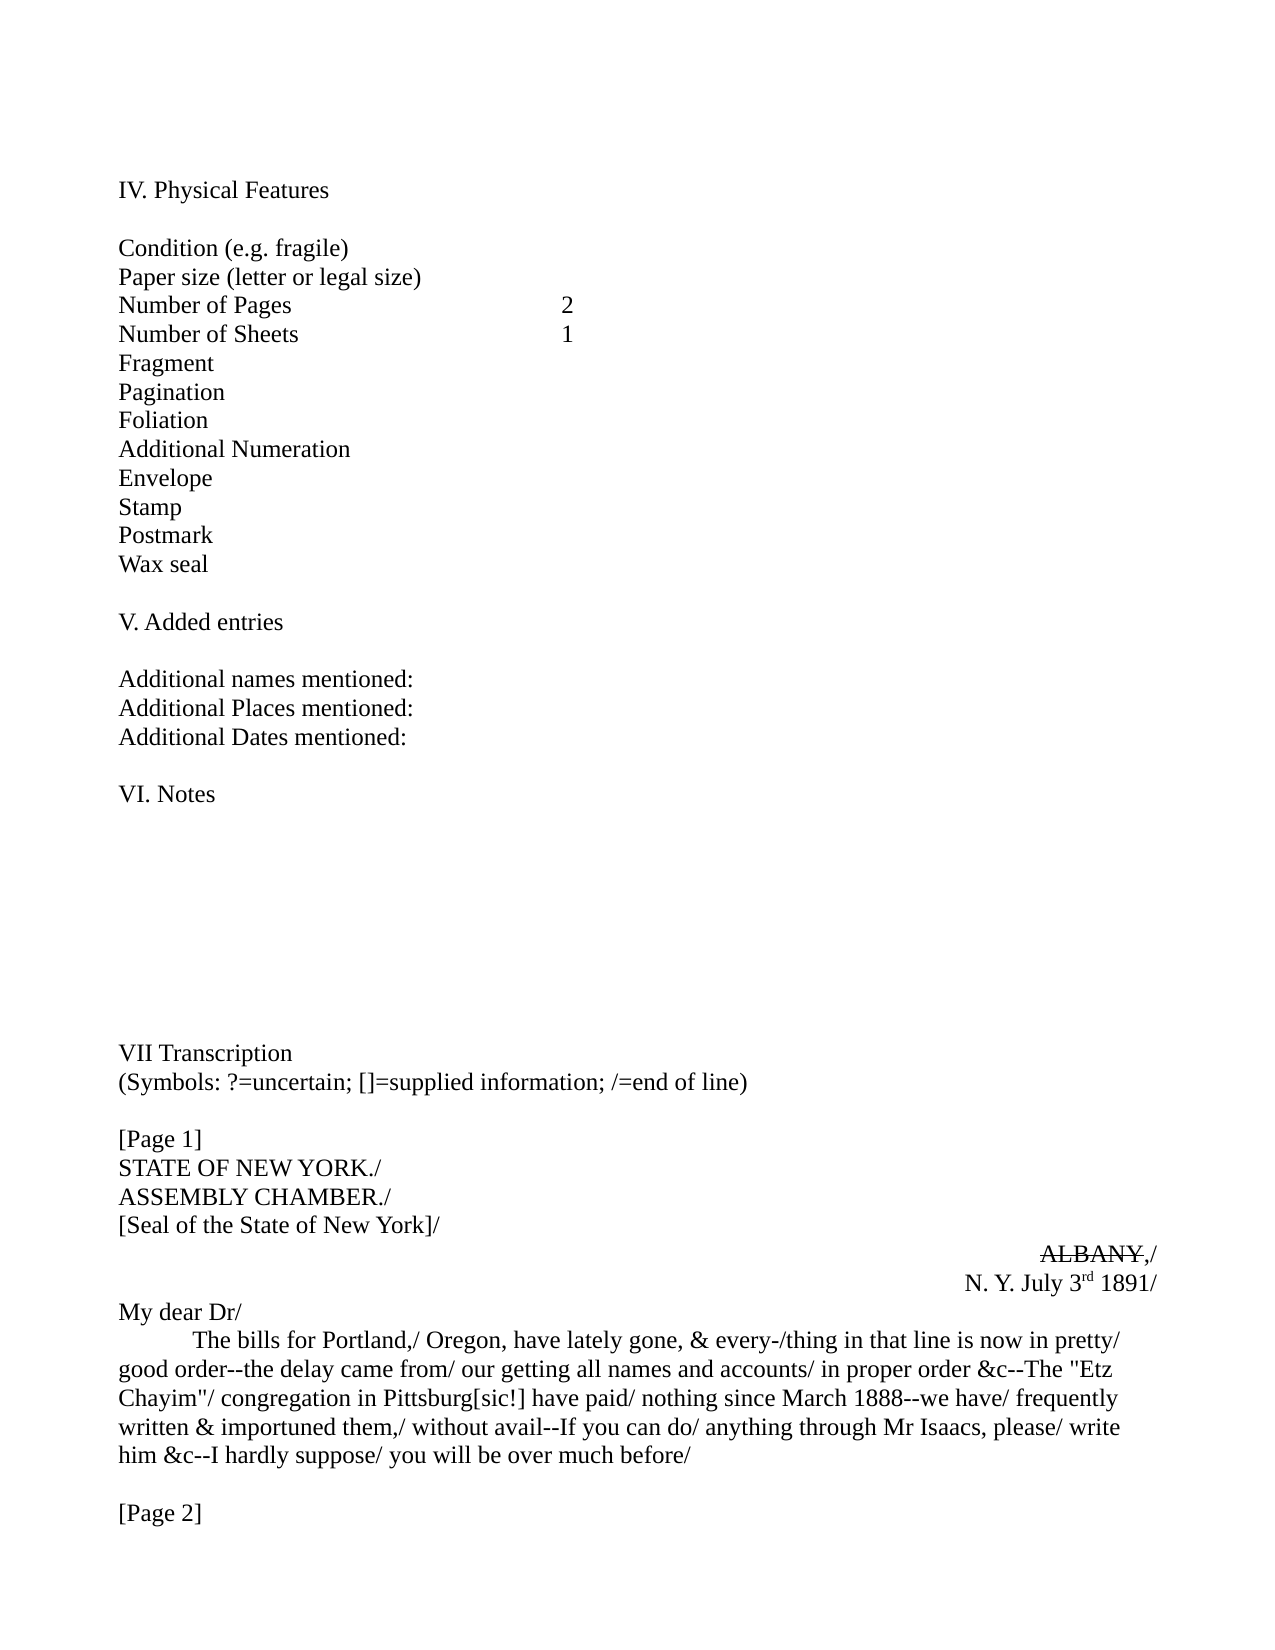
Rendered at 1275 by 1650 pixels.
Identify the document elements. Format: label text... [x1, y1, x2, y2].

text VI. Notes [118, 779, 1157, 808]
text N. Y. July 3rd 1891/ [118, 1268, 1157, 1297]
text Paper size (letter or legal size) [118, 262, 1157, 291]
text Postma rk [118, 521, 1157, 549]
text V. Added entries [118, 607, 1157, 636]
text Number of Pages 2 [118, 291, 1157, 319]
text IV. Physical Features [118, 176, 1157, 204]
text My dear Dr/ [118, 1297, 1157, 1326]
text Condition (e.g. fragile) [118, 233, 1157, 262]
text Wax seal [118, 549, 1157, 578]
text ASSEMBLY CHAMBER./ [118, 1182, 1157, 1211]
text [Page 2] [118, 1498, 1157, 1527]
text Pagination [118, 377, 1157, 406]
text The bills for Portland,/ Oregon, have lately gone, & every-/thing in that line is now in pretty/ good order--the delay came from/ our getting all names and accounts/ in proper order &c--The "Etz Chayim"/ congregation in Pittsburg[sic!] have paid/ nothing since March 1888--we have/ frequently written & importuned them,/ without avail--If you can do/ anything through Mr Isaacs, please/ write him &c--I hardly suppose/ you will be over much before/ [118, 1326, 1157, 1469]
text Number of Sheets 1 [118, 319, 1157, 348]
text Fragment [118, 348, 1157, 377]
text Additional Places mentioned: [118, 693, 1157, 722]
text STATE OF NEW YORK./ [118, 1153, 1157, 1182]
text Additional Numeration [118, 434, 1157, 463]
text [Page 1] [118, 1124, 1157, 1153]
text VII Transcription [118, 1038, 1157, 1067]
text (Symbols: ?=uncertain; []=supplied information; /=end of line) [118, 1067, 1157, 1096]
text Stamp [118, 492, 1157, 521]
text ALBANY,/ [118, 1239, 1157, 1268]
text Envelope [118, 463, 1157, 492]
text Additional names mentioned: [118, 664, 1157, 693]
text Additional Dates mentioned: [118, 722, 1157, 751]
text Foliation [118, 406, 1157, 434]
text [Seal of the State of New York]/ [118, 1211, 1157, 1239]
